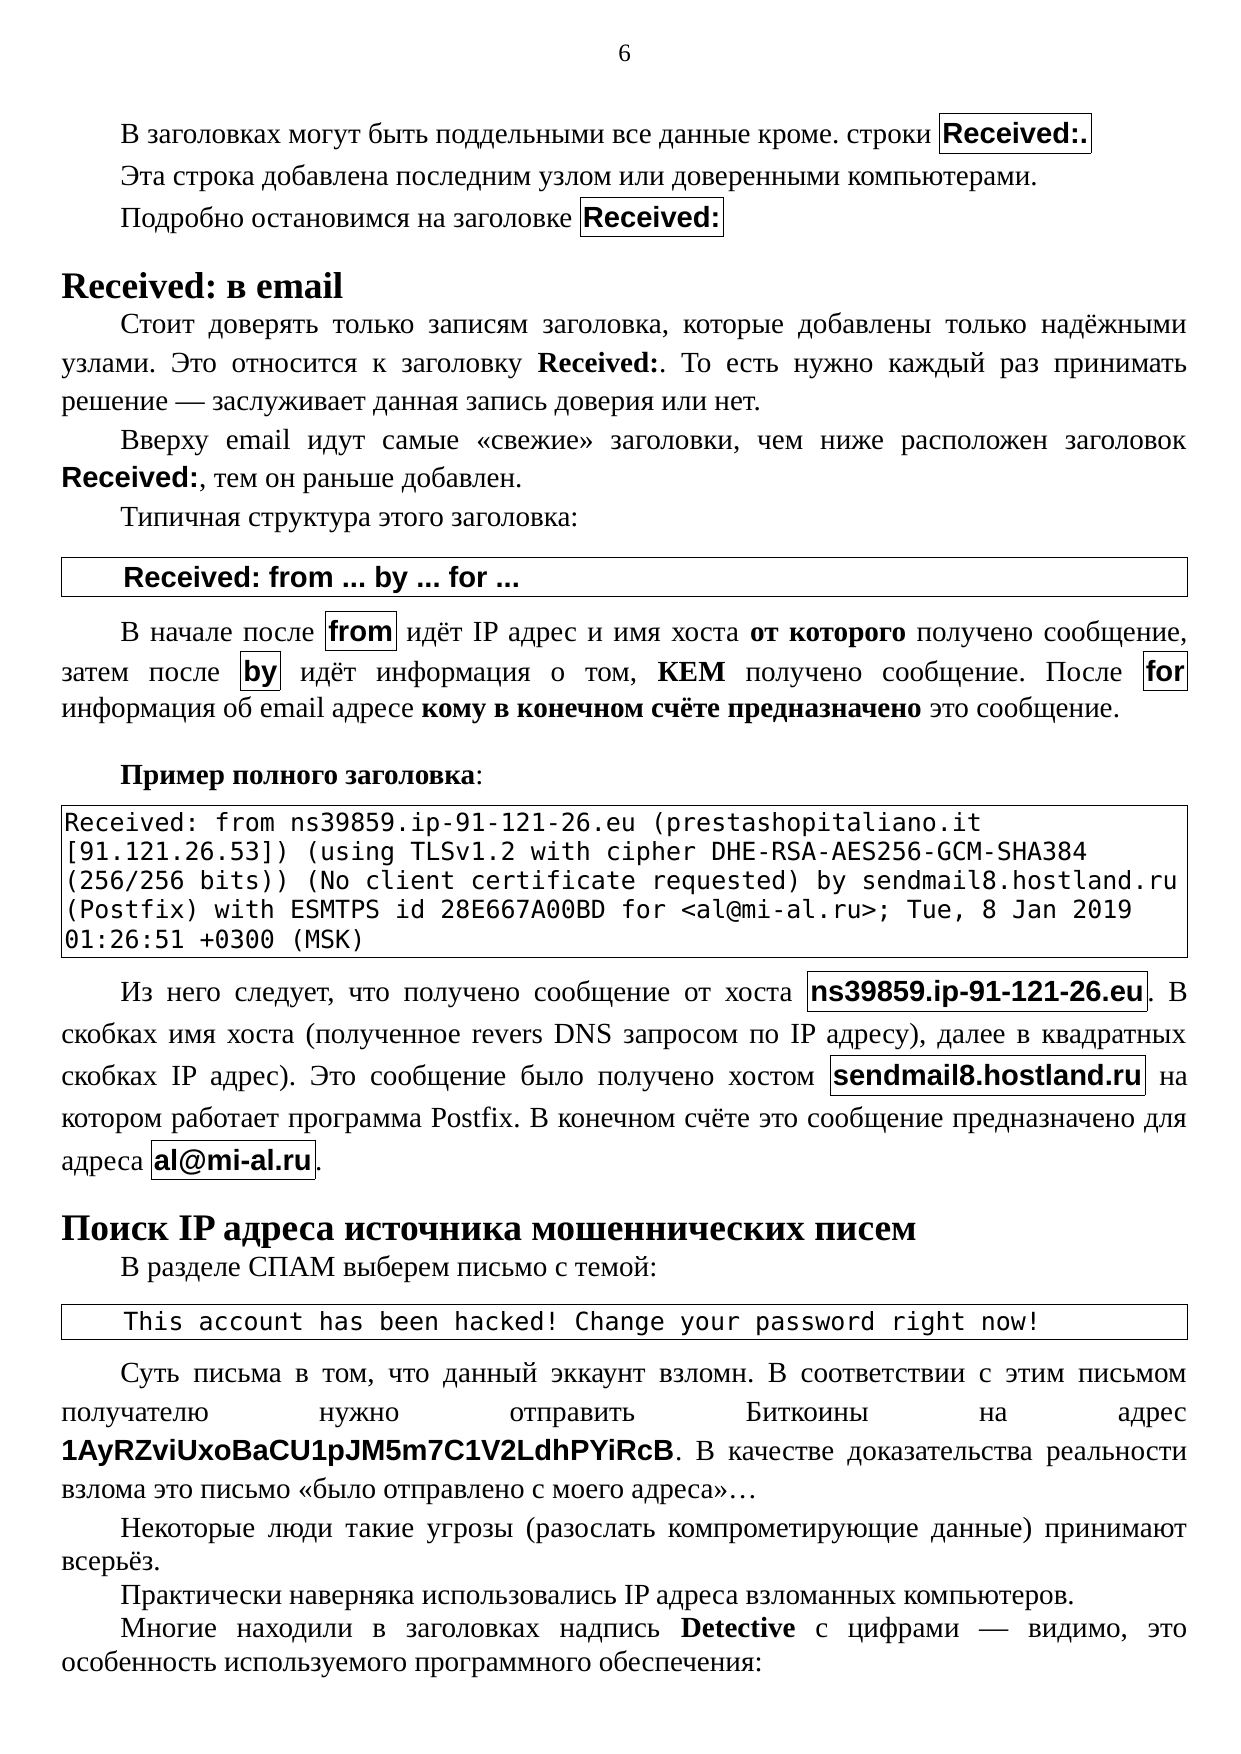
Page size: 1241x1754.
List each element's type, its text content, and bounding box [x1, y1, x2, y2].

text Эта строка добавлена последним узлом или доверенными компьютерами. [61, 158, 1187, 192]
text Received:. [940, 114, 1091, 153]
text Некоторые люди такие угрозы (разослать компрометирующие данные) принимают всерьёз. [61, 1510, 1187, 1577]
subtitle Поиск IP адреса источника мошеннических писем [61, 1206, 1187, 1249]
text Пример полного заголовка: [61, 757, 1187, 791]
text Суть письма в том, что данный эккаунт взломн. В соответствии с этим письмом получателю нужно отправить Биткоины на адрес 1AyRZviUxoBaCU1pJM5m7C1V2LdhPYiRcB. В качестве доказательства реальности взлома это письмо «было отправлено с моего адреса»… [61, 1355, 1187, 1505]
subtitle Received: в email [61, 263, 1187, 306]
text [1092, 113, 1187, 153]
text В разделе СПАМ выберем письмо с темой: [61, 1249, 1187, 1282]
text Received: from ... by ... for ... [62, 558, 1187, 596]
text Из него следует, что получено сообщение от хоста ns39859.ip-91-121-26.eu. В скобках имя хоста (полученное revers DNS запросом по IP адресу), далее в квадратных скобках IP адрес). Это сообщение было получено хостом sendmail8.hostland.ru на котором работает программа Postfix. В конечном счёте это сообщение предназначено для адреса al@mi-al.ru. [61, 971, 1187, 1179]
text Вверху email идут самые «свежие» заголовки, чем ниже расположен заголовок Received:, тем он раньше добавлен. [61, 422, 1187, 494]
text [724, 197, 1187, 237]
text Received: [581, 198, 723, 236]
text Практически наверняка использовались IP адреса взломанных компьютеров. [61, 1577, 1187, 1610]
text This account has been hacked! Change your password right now! [62, 1305, 1187, 1339]
text Стоит доверять только записям заголовка, которые добавлены только надёжными узлами. Это относится к заголовку Received:. То есть нужно каждый раз принимать решение — заслуживает данная запись доверия или нет. [61, 306, 1187, 417]
text Received: from ns39859.ip-91-121-26.eu (prestashopitaliano.it [91.121.26.53]) (using TLSv1.2 with cipher DHE-RSA-AES256-GCM-SHA384 (256/256 bits)) (No client certificate requested) by sendmail8.hostland.ru (Postfix) with ESMTPS id 28E667A00BD for <al@mi-al.ru>; Tue, 8 Jan 2019 01:26:51 +0300 (MSK) [62, 806, 1187, 957]
text Подробно остановимся на заголовке [61, 197, 580, 237]
text Многие находили в заголовках надпись Detective с цифрами — видимо, это особенность используемого программного обеспечения: [61, 1610, 1187, 1677]
text В начале после from идёт IP адрес и имя хоста от которого получено сообщение, затем после by идёт информация о том, КЕМ получено сообщение. После for информация об email адресе кому в конечном счёте предназначено это сообщение. [61, 611, 1187, 724]
text Типичная структура этого заголовка: [61, 499, 1187, 533]
text В заголовках могут быть поддельными все данные кроме. строки [61, 113, 939, 153]
